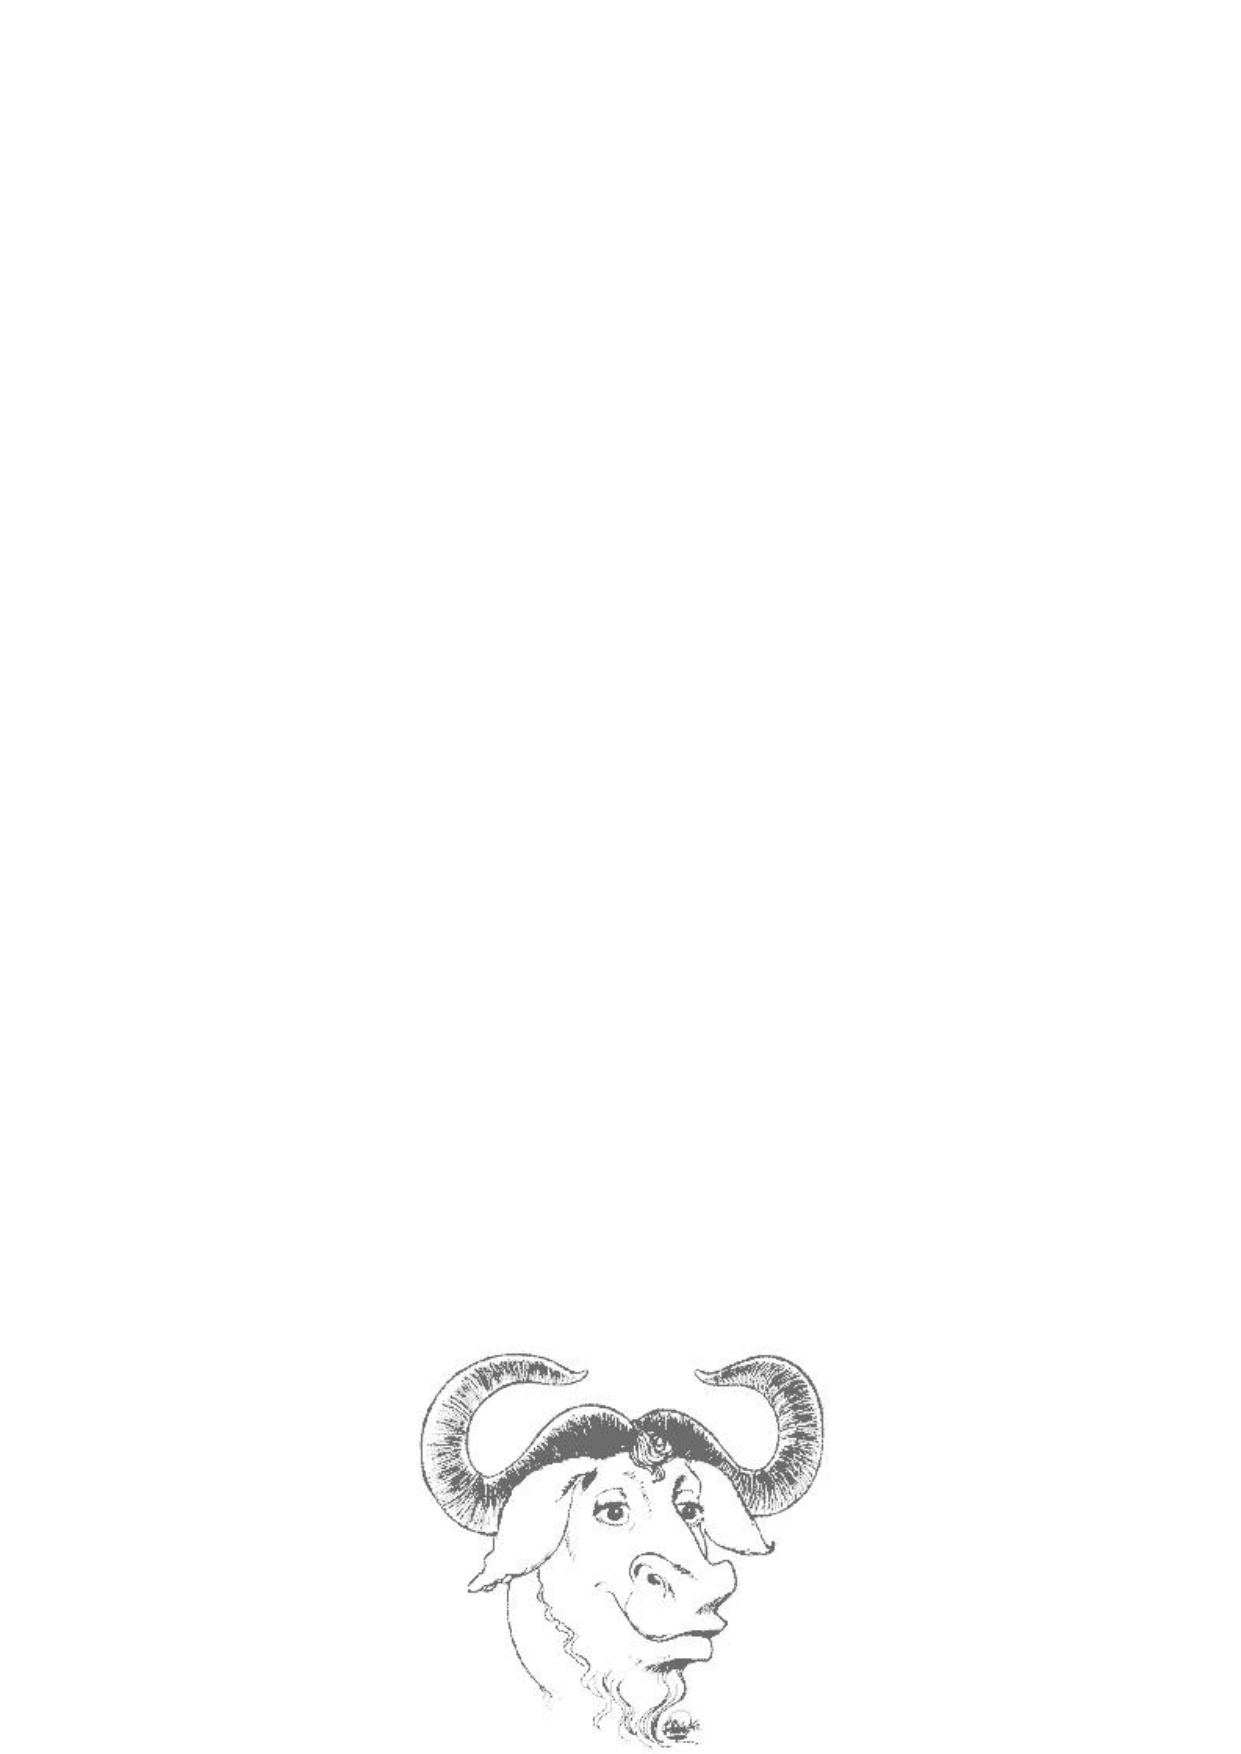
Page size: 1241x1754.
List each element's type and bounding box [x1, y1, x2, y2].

picture [404, 1346, 836, 1754]
